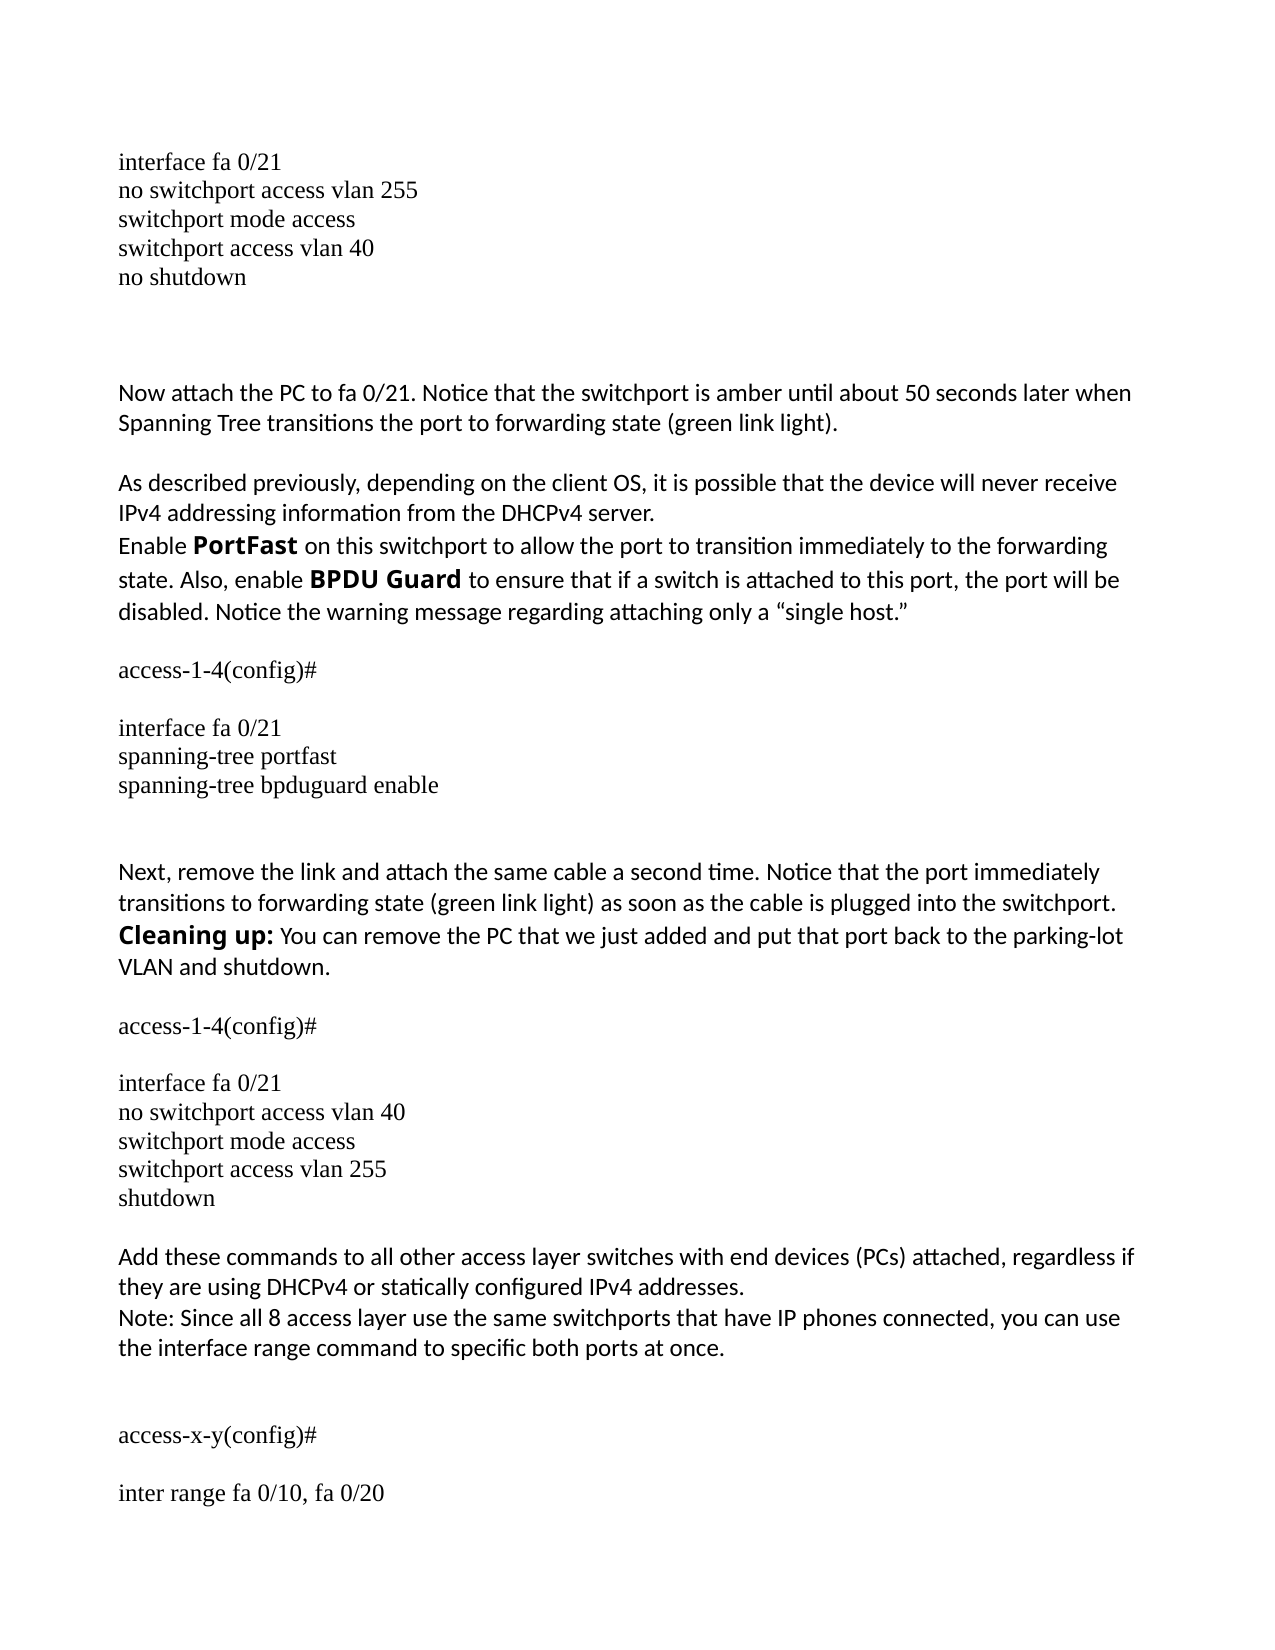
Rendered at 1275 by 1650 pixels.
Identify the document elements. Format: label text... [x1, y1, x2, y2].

text spanning-tree bpduguard enable [118, 770, 1157, 799]
text the interface range command to specific both ports at once. [118, 1332, 1157, 1363]
text Add these commands to all other access layer switches with end devices (PCs) attached, regardless if [118, 1241, 1157, 1271]
text switchport mode access [118, 1126, 1157, 1154]
text inter range fa 0/10, fa 0/20 [118, 1478, 1157, 1507]
text switchport access vlan 40 [118, 233, 1157, 262]
text access-x-y(config)# [118, 1420, 1157, 1449]
text Note: Since all 8 access layer use the same switchports that have IP phones connected, you can use [118, 1302, 1157, 1332]
text interface fa 0/21 [118, 1068, 1157, 1097]
text Spanning Tree transitions the port to forwarding state (green link light). [118, 407, 1157, 438]
text no switchport access vlan 40 [118, 1097, 1157, 1126]
text interface fa 0/21 [118, 713, 1157, 741]
text disabled. Notice the warning message regarding attaching only a “single host.” [118, 596, 1157, 626]
text transitions to forwarding state (green link light) as soon as the cable is plugged into the switchport. [118, 887, 1157, 917]
text switchport mode access [118, 204, 1157, 233]
text VLAN and shutdown. [118, 951, 1157, 982]
text shutdown [118, 1183, 1157, 1212]
text access-1-4(config)# [118, 655, 1157, 684]
text they are using DHCPv4 or statically configured IPv4 addresses. [118, 1271, 1157, 1302]
text As described previously, depending on the client OS, it is possible that the device will never receive [118, 467, 1157, 497]
text state. Also, enable BPDU Guard to ensure that if a switch is attached to this port, the port will be [118, 562, 1157, 596]
text access-1-4(config)# [118, 1011, 1157, 1039]
text Now attach the PC to fa 0/21. Notice that the switchport is amber until about 50 seconds later when [118, 377, 1157, 407]
text IPv4 addressing information from the DHCPv4 server. [118, 497, 1157, 528]
text Enable PortFast on this switchport to allow the port to transition immediately to the forwarding [118, 528, 1157, 562]
text Cleaning up: You can remove the PC that we just added and put that port back to the parking-lot [118, 917, 1157, 951]
text no switchport access vlan 255 [118, 176, 1157, 204]
text no shutdown [118, 262, 1157, 291]
text interface fa 0/21 [118, 147, 1157, 176]
text Next, remove the link and attach the same cable a second time. Notice that the port immediately [118, 856, 1157, 887]
text spanning-tree portfast [118, 741, 1157, 770]
text switchport access vlan 255 [118, 1154, 1157, 1183]
